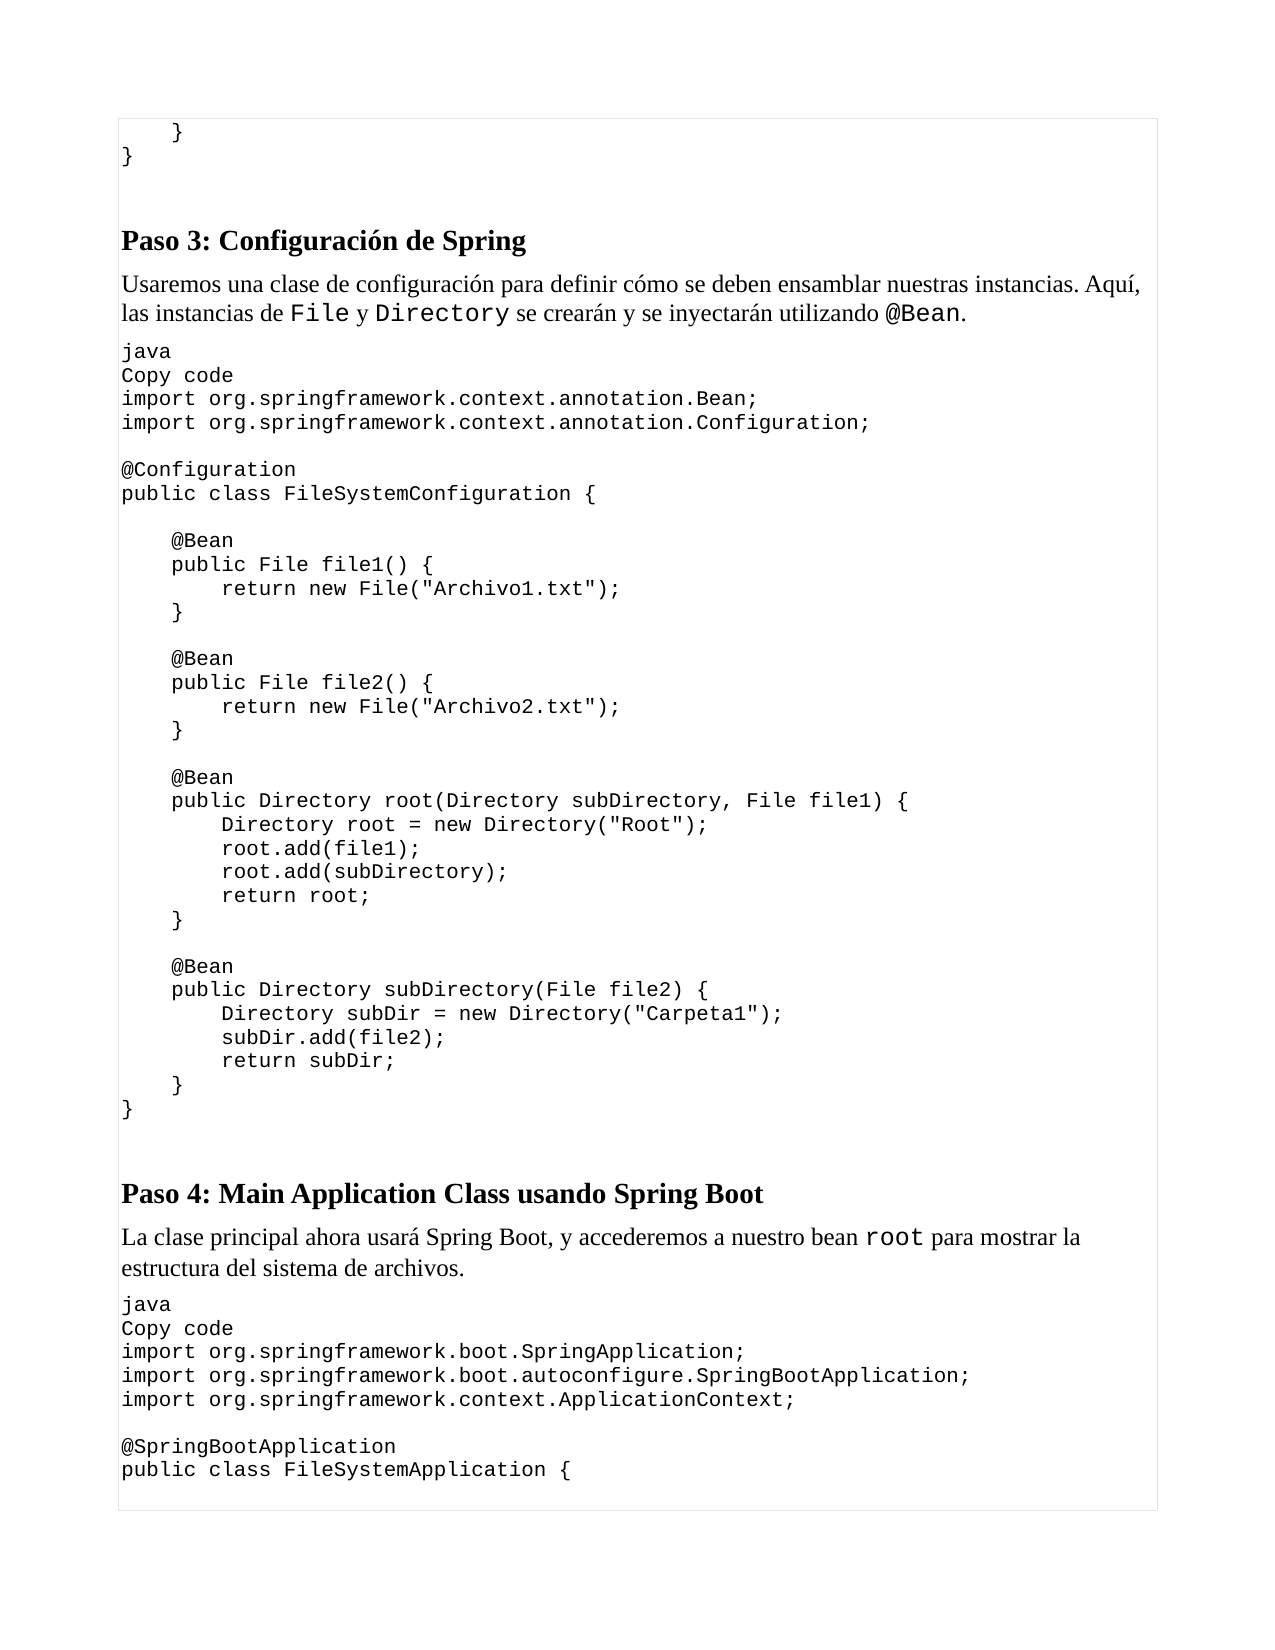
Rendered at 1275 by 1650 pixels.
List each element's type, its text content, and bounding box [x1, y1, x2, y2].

text public Directory root(Directory subDirectory, File file1) { [119, 787, 1157, 811]
text public File file2() { [119, 669, 1157, 693]
text return root; [119, 882, 1157, 906]
text import org.springframework.boot.SpringApplication; [119, 1338, 1157, 1362]
text } [119, 142, 1157, 168]
text return subDir; [119, 1047, 1157, 1071]
subtitle Paso 3: Configuración de Spring [119, 220, 1157, 256]
text import org.springframework.context.ApplicationContext; [119, 1386, 1157, 1412]
text } [119, 598, 1157, 625]
text public Directory subDirectory(File file2) { [119, 976, 1157, 1000]
text Directory root = new Directory("Root"); [119, 811, 1157, 834]
subtitle Paso 4: Main Application Class usando Spring Boot [119, 1173, 1157, 1209]
text @Bean [119, 645, 1157, 669]
text @Bean [119, 953, 1157, 976]
text return new File("Archivo1.txt"); [119, 574, 1157, 598]
text Copy code [119, 362, 1157, 385]
text import org.springframework.context.annotation.Bean; [119, 385, 1157, 409]
text @Bean [119, 764, 1157, 787]
text public class FileSystemApplication { [119, 1456, 1157, 1483]
text Usaremos una clase de configuración para definir cómo se deben ensamblar nuestras instancias. Aquí, las instancias de File y Directory se crearán y se inyectarán utilizando @Bean. [119, 266, 1157, 328]
text subDir.add(file2); [119, 1024, 1157, 1047]
text return new File("Archivo2.txt"); [119, 693, 1157, 716]
text java [119, 338, 1157, 362]
text import org.springframework.context.annotation.Configuration; [119, 409, 1157, 436]
text import org.springframework.boot.autoconfigure.SpringBootApplication; [119, 1362, 1157, 1386]
text } [119, 1095, 1157, 1121]
text java [119, 1291, 1157, 1314]
text Directory subDir = new Directory("Carpeta1"); [119, 1000, 1157, 1024]
text root.add(subDirectory); [119, 858, 1157, 882]
text Copy code [119, 1314, 1157, 1338]
text } [119, 716, 1157, 743]
text @Configuration [119, 456, 1157, 480]
text La clase principal ahora usará Spring Boot, y accederemos a nuestro bean root para mostrar la estructura del sistema de archivos. [119, 1219, 1157, 1281]
text @Bean [119, 527, 1157, 551]
text root.add(file1); [119, 834, 1157, 858]
text } [119, 1071, 1157, 1095]
text @SpringBootApplication [119, 1433, 1157, 1456]
text public File file1() { [119, 551, 1157, 574]
text } [119, 119, 1157, 142]
text } [119, 906, 1157, 932]
text public class FileSystemConfiguration { [119, 480, 1157, 507]
